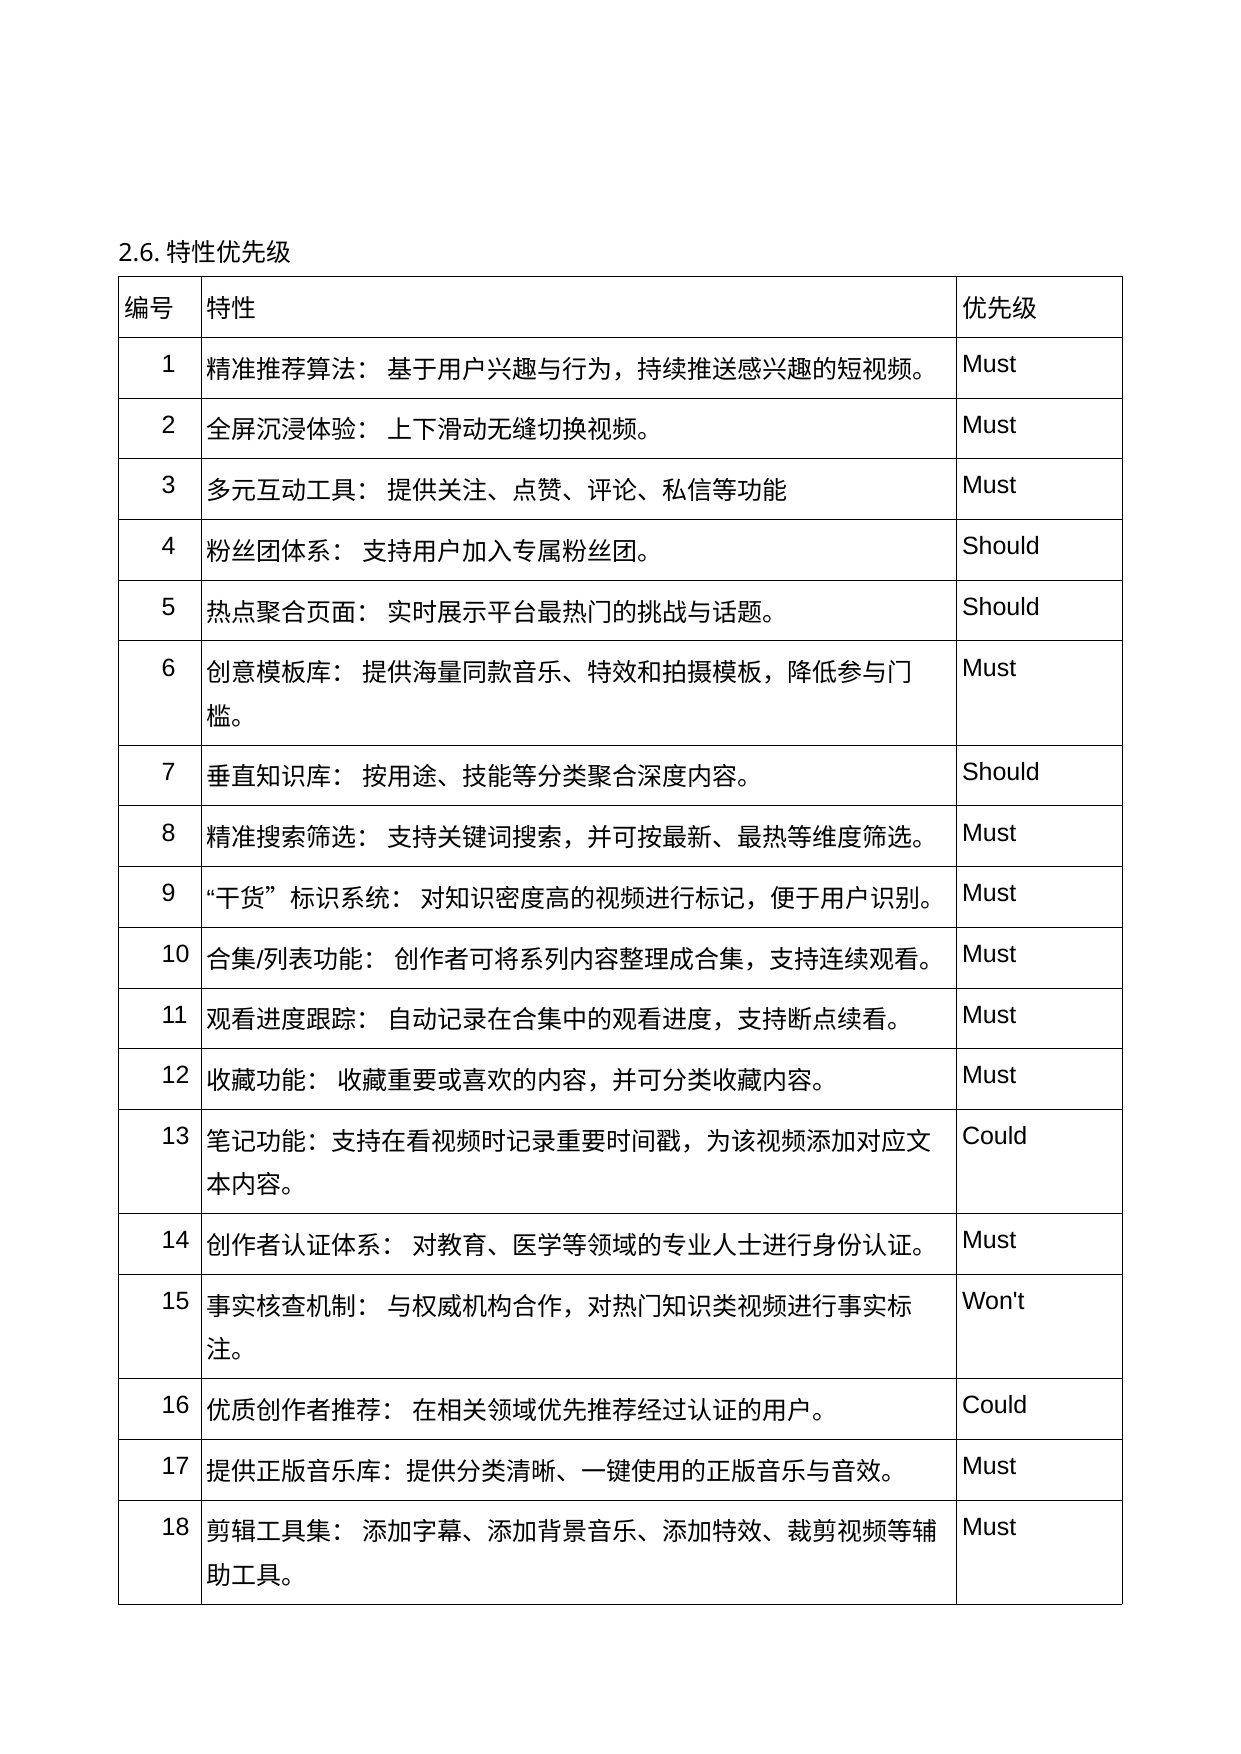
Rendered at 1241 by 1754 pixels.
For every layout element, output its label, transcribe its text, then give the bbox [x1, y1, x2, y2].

subtitle 特性优先级 [118, 233, 1122, 269]
table_cell 精准搜索筛选： 支持关键词搜索，并可按最新、最热等维度筛选。 [202, 806, 956, 866]
table_cell [119, 399, 201, 458]
table_cell 观看进度跟踪： 自动记录在合集中的观看进度，支持断点续看。 [202, 989, 956, 1048]
table_cell [119, 1214, 201, 1274]
table_cell 合集/列表功能： 创作者可将系列内容整理成合集，支持连续观看。 [202, 928, 956, 987]
table_cell 收藏功能： 收藏重要或喜欢的内容，并可分类收藏内容。 [202, 1049, 956, 1109]
table_cell Could [957, 1379, 1122, 1439]
table_cell 多元互动工具： 提供关注、点赞、评论、私信等功能 [202, 459, 956, 519]
table_cell [119, 1379, 201, 1439]
table_cell [119, 1275, 201, 1378]
table_cell [119, 746, 201, 805]
table_header 特性 [202, 277, 956, 337]
table_cell 热点聚合页面： 实时展示平台最热门的挑战与话题。 [202, 581, 956, 640]
table_cell 垂直知识库： 按用途、技能等分类聚合深度内容。 [202, 746, 956, 805]
table_cell Must [957, 1501, 1122, 1604]
table_cell Must [957, 459, 1122, 519]
table_cell 粉丝团体系： 支持用户加入专属粉丝团。 [202, 520, 956, 580]
table_cell 提供正版音乐库：提供分类清晰、一键使用的正版音乐与音效。 [202, 1440, 956, 1499]
table_cell Must [957, 1049, 1122, 1109]
table_cell [119, 867, 201, 927]
table_cell Must [957, 399, 1122, 458]
table_cell 事实核查机制： 与权威机构合作，对热门知识类视频进行事实标注。 [202, 1275, 956, 1378]
table_cell 创意模板库： 提供海量同款音乐、特效和拍摄模板，降低参与门槛。 [202, 641, 956, 744]
table_cell Must [957, 806, 1122, 866]
table_cell 全屏沉浸体验： 上下滑动无缝切换视频。 [202, 399, 956, 458]
table_cell Should [957, 746, 1122, 805]
table_cell 精准推荐算法： 基于用户兴趣与行为，持续推送感兴趣的短视频。 [202, 338, 956, 397]
table_cell [119, 1110, 201, 1213]
table_cell Must [957, 1214, 1122, 1274]
table_cell Should [957, 581, 1122, 640]
table_cell [119, 1440, 201, 1499]
table_cell Must [957, 641, 1122, 744]
table_cell [119, 581, 201, 640]
table_cell [119, 928, 201, 987]
table_cell [119, 1049, 201, 1109]
table_cell [119, 806, 201, 866]
table_cell Must [957, 338, 1122, 397]
table_cell [119, 641, 201, 744]
table_header 优先级 [957, 277, 1122, 337]
table_cell Should [957, 520, 1122, 580]
table_cell Won't [957, 1275, 1122, 1378]
table_cell 优质创作者推荐： 在相关领域优先推荐经过认证的用户。 [202, 1379, 956, 1439]
table_cell [119, 459, 201, 519]
table_cell Must [957, 989, 1122, 1048]
table_cell 创作者认证体系： 对教育、医学等领域的专业人士进行身份认证。 [202, 1214, 956, 1274]
table_header 编号 [119, 277, 201, 337]
table_cell 笔记功能：支持在看视频时记录重要时间戳，为该视频添加对应文本内容。 [202, 1110, 956, 1213]
table_cell [119, 989, 201, 1048]
table_cell [119, 520, 201, 580]
table_cell [119, 338, 201, 397]
table_cell Could [957, 1110, 1122, 1213]
table_cell [119, 1501, 201, 1604]
table_cell Must [957, 1440, 1122, 1499]
table_cell Must [957, 928, 1122, 987]
table_cell “干货”标识系统： 对知识密度高的视频进行标记，便于用户识别。 [202, 867, 956, 927]
table_cell 剪辑工具集： 添加字幕、添加背景音乐、添加特效、裁剪视频等辅助工具。 [202, 1501, 956, 1604]
table_cell Must [957, 867, 1122, 927]
